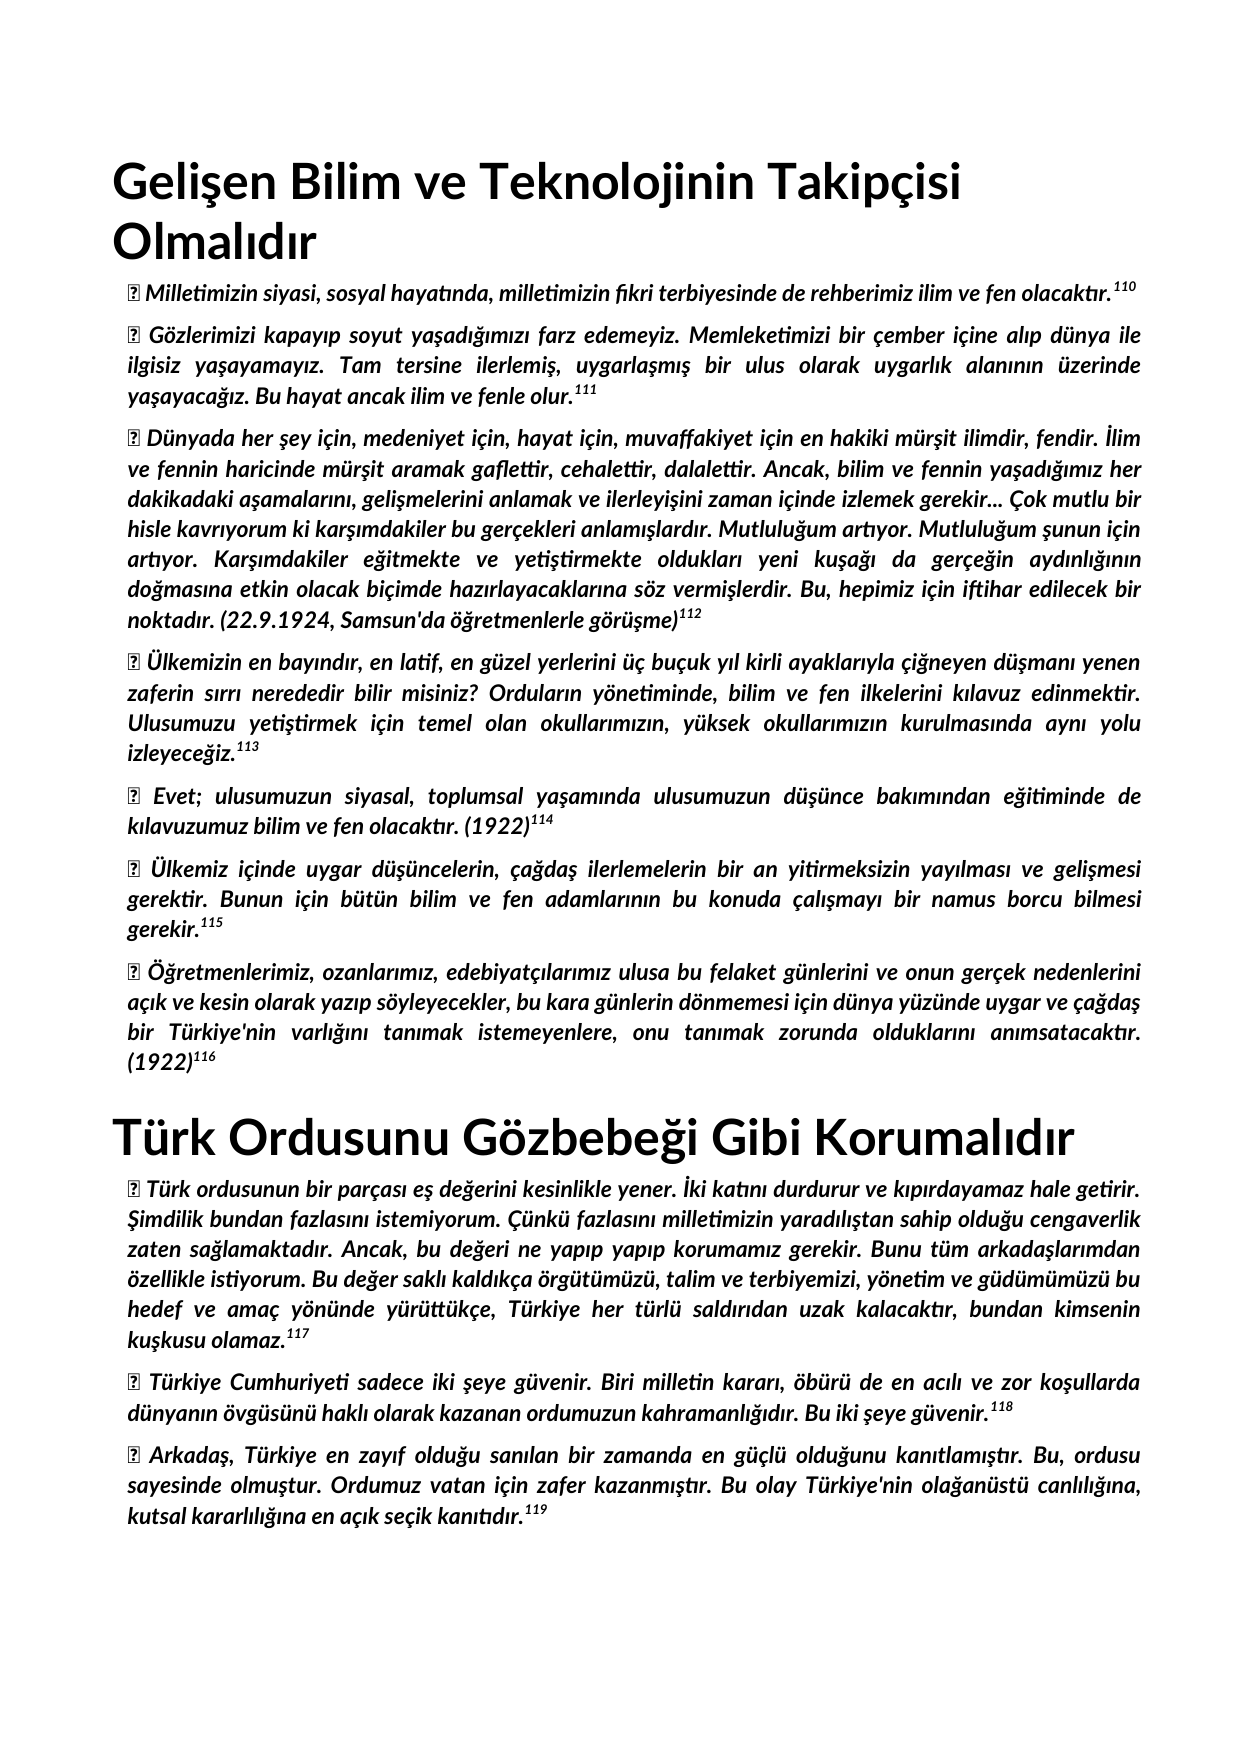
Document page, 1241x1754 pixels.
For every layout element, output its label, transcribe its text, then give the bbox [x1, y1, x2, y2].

text  Dünyada her şey için, medeniyet için, hayat için, muvaffakiyet için en hakiki mürşit ilimdir, fendir. İlim ve fennin haricinde mürşit aramak gaflettir, cehalettir, dalalettir. Ancak, bilim ve fennin yaşadığımız her dakikadaki aşamalarını, gelişmelerini anlamak ve ilerleyişini zaman içinde izlemek gerekir... Çok mutlu bir hisle kavrıyorum ki karşımdakiler bu gerçekleri anlamışlardır. Mutluluğum artıyor. Mutluluğum şunun için artıyor. Karşımdakiler eğitmekte ve yetiştirmekte oldukları yeni kuşağı da gerçeğin aydınlığının doğmasına etkin olacak biçimde hazırlayacaklarına söz vermişlerdir. Bu, hepimiz için iftihar edilecek bir noktadır. (22.9.1924, Samsun'da öğretmenlerle görüşme)112 [127, 424, 1143, 633]
subtitle Gelişen Bilim ve Teknolojinin Takipçisi Olmalıdır [112, 150, 1165, 270]
subtitle Türk Ordusunu Gözbebeği Gibi Korumalıdır [112, 1106, 1165, 1166]
text  Ülkemiz içinde uygar düşüncelerin, çağdaş ilerlemelerin bir an yitirmeksizin yayılması ve gelişmesi gerektir. Bunun için bütün bilim ve fen adamlarının bu konuda çalışmayı bir namus borcu bilmesi gerekir.115 [127, 854, 1143, 942]
text  Arkadaş, Türkiye en zayıf olduğu sanılan bir zamanda en güçlü olduğunu kanıtlamıştır. Bu, ordusu sayesinde olmuştur. Ordumuz vatan için zafer kazanmıştır. Bu olay Türkiye'nin olağanüstü canlılığına, kutsal kararlılığına en açık seçik kanıtıdır.119 [127, 1441, 1143, 1529]
text  Ülkemizin en bayındır, en latif, en güzel yerlerini üç buçuk yıl kirli ayaklarıyla çiğneyen düşmanı yenen zaferin sırrı nerededir bilir misiniz? Orduların yönetiminde, bilim ve fen ilkelerini kılavuz edinmektir. Ulusumuzu yetiştirmek için temel olan okullarımızın, yüksek okullarımızın kurulmasında aynı yolu izleyeceğiz.113 [127, 648, 1143, 766]
text  Türk ordusunun bir parçası eş değerini kesinlikle yener. İki katını durdurur ve kıpırdayamaz hale getirir. Şimdilik bundan fazlasını istemiyorum. Çünkü fazlasını milletimizin yaradılıştan sahip olduğu cengaverlik zaten sağlamaktadır. Ancak, bu değeri ne yapıp yapıp korumamız gerekir. Bunu tüm arkadaşlarımdan özellikle istiyorum. Bu değer saklı kaldıkça örgütümüzü, talim ve terbiyemizi, yönetim ve güdümümüzü bu hedef ve amaç yönünde yürüttükçe, Türkiye her türlü saldırıdan uzak kalacaktır, bundan kimsenin kuşkusu olamaz.117 [127, 1174, 1143, 1353]
text  Öğretmenlerimiz, ozanlarımız, edebiyatçılarımız ulusa bu felaket günlerini ve onun gerçek nedenlerini açık ve kesin olarak yazıp söyleyecekler, bu kara günlerin dönmemesi için dünya yüzünde uygar ve çağdaş bir Türkiye'nin varlığını tanımak istemeyenlere, onu tanımak zorunda olduklarını anımsatacaktır. (1922)116 [127, 957, 1143, 1076]
text  Gözlerimizi kapayıp soyut yaşadığımızı farz edemeyiz. Memleketimizi bir çember içine alıp dünya ile ilgisiz yaşayamayız. Tam tersine ilerlemiş, uygarlaşmış bir ulus olarak uygarlık alanının üzerinde yaşayacağız. Bu hayat ancak ilim ve fenle olur.111 [127, 321, 1143, 409]
text  Türkiye Cumhuriyeti sadece iki şeye güvenir. Biri milletin kararı, öbürü de en acılı ve zor koşullarda dünyanın övgüsünü haklı olarak kazanan ordumuzun kahramanlığıdır. Bu iki şeye güvenir.118 [127, 1368, 1143, 1426]
text  Milletimizin siyasi, sosyal hayatında, milletimizin fikri terbiyesinde de rehberimiz ilim ve fen olacaktır.110 [127, 278, 1143, 306]
text  Evet; ulusumuzun siyasal, toplumsal yaşamında ulusumuzun düşünce bakımından eğitiminde de kılavuzumuz bilim ve fen olacaktır. (1922)114 [127, 781, 1143, 839]
